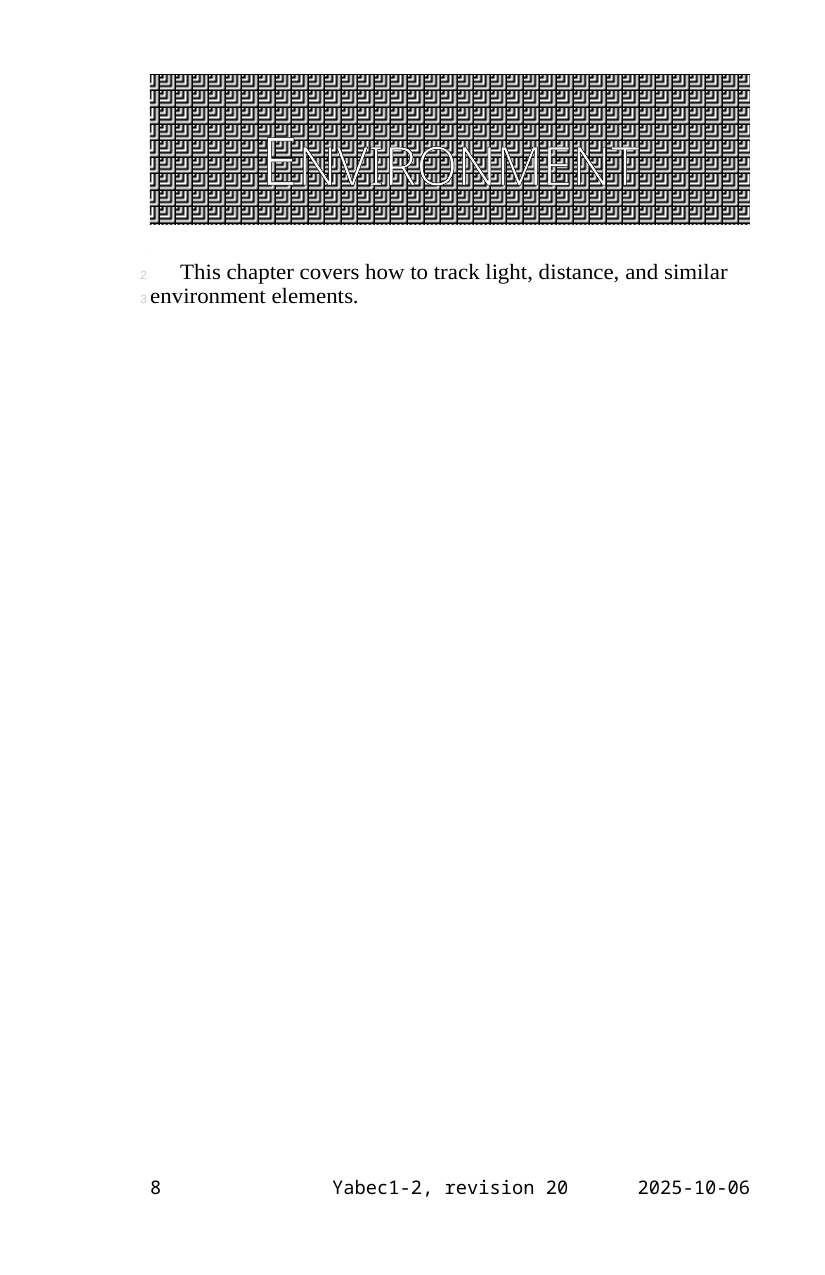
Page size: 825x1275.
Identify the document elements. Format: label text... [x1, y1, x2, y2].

picture [149, 74, 750, 225]
text This chapter covers how to track light, distance, and similar environment elements. [150, 260, 750, 308]
